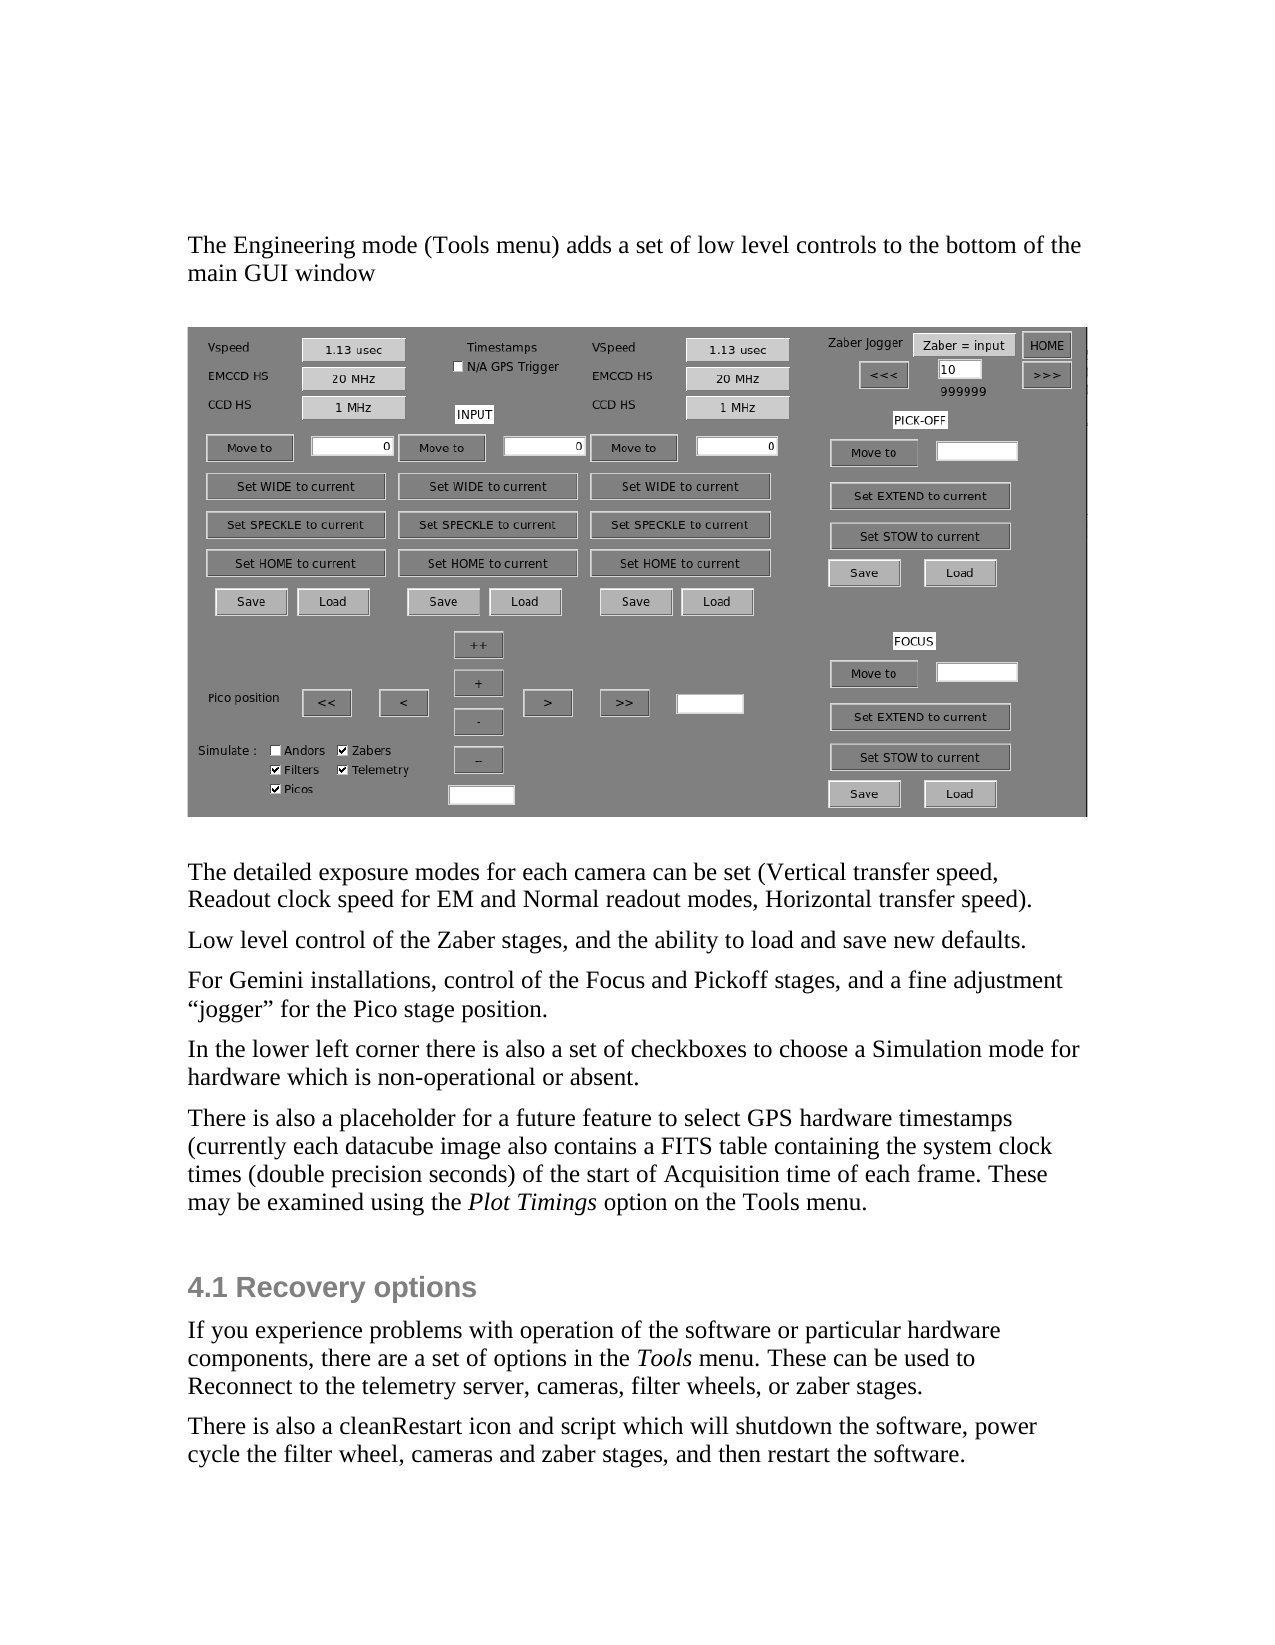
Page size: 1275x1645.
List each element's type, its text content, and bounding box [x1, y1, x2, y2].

picture [187, 327, 1088, 817]
text Low level control of the Zaber stages, and the ability to load and save new defaults. [187, 926, 1087, 954]
text There is also a placeholder for a future feature to select GPS hardware timestamps (currently each datacube image also contains a FITS table containing the system clock times (double precision seconds) of the start of Acquisition time of each frame. These may be examined using the Plot Timings option on the Tools menu. [187, 1103, 1087, 1216]
text The Engineering mode (Tools menu) adds a set of low level controls to the bottom of the main GUI window [187, 231, 1087, 287]
text For Gemini installations, control of the Focus and Pickoff stages, and a fine adjustment “jogger” for the Pico stage position. [187, 966, 1087, 1022]
text The detailed exposure modes for each camera can be set (Vertical transfer speed, Readout clock speed for EM and Normal readout modes, Horizontal transfer speed). [187, 857, 1087, 913]
subtitle 4.1 Recovery options [187, 1271, 1087, 1303]
text There is also a cleanRestart icon and script which will shutdown the software, power cycle the filter wheel, cameras and zaber stages, and then restart the software. [187, 1412, 1087, 1468]
text If you experience problems with operation of the software or particular hardware components, there are a set of options in the Tools menu. These can be used to Reconnect to the telemetry server, cameras, filter wheels, or zaber stages. [187, 1316, 1087, 1400]
text In the lower left corner there is also a set of checkboxes to choose a Simulation mode for hardware which is non-operational or absent. [187, 1035, 1087, 1091]
